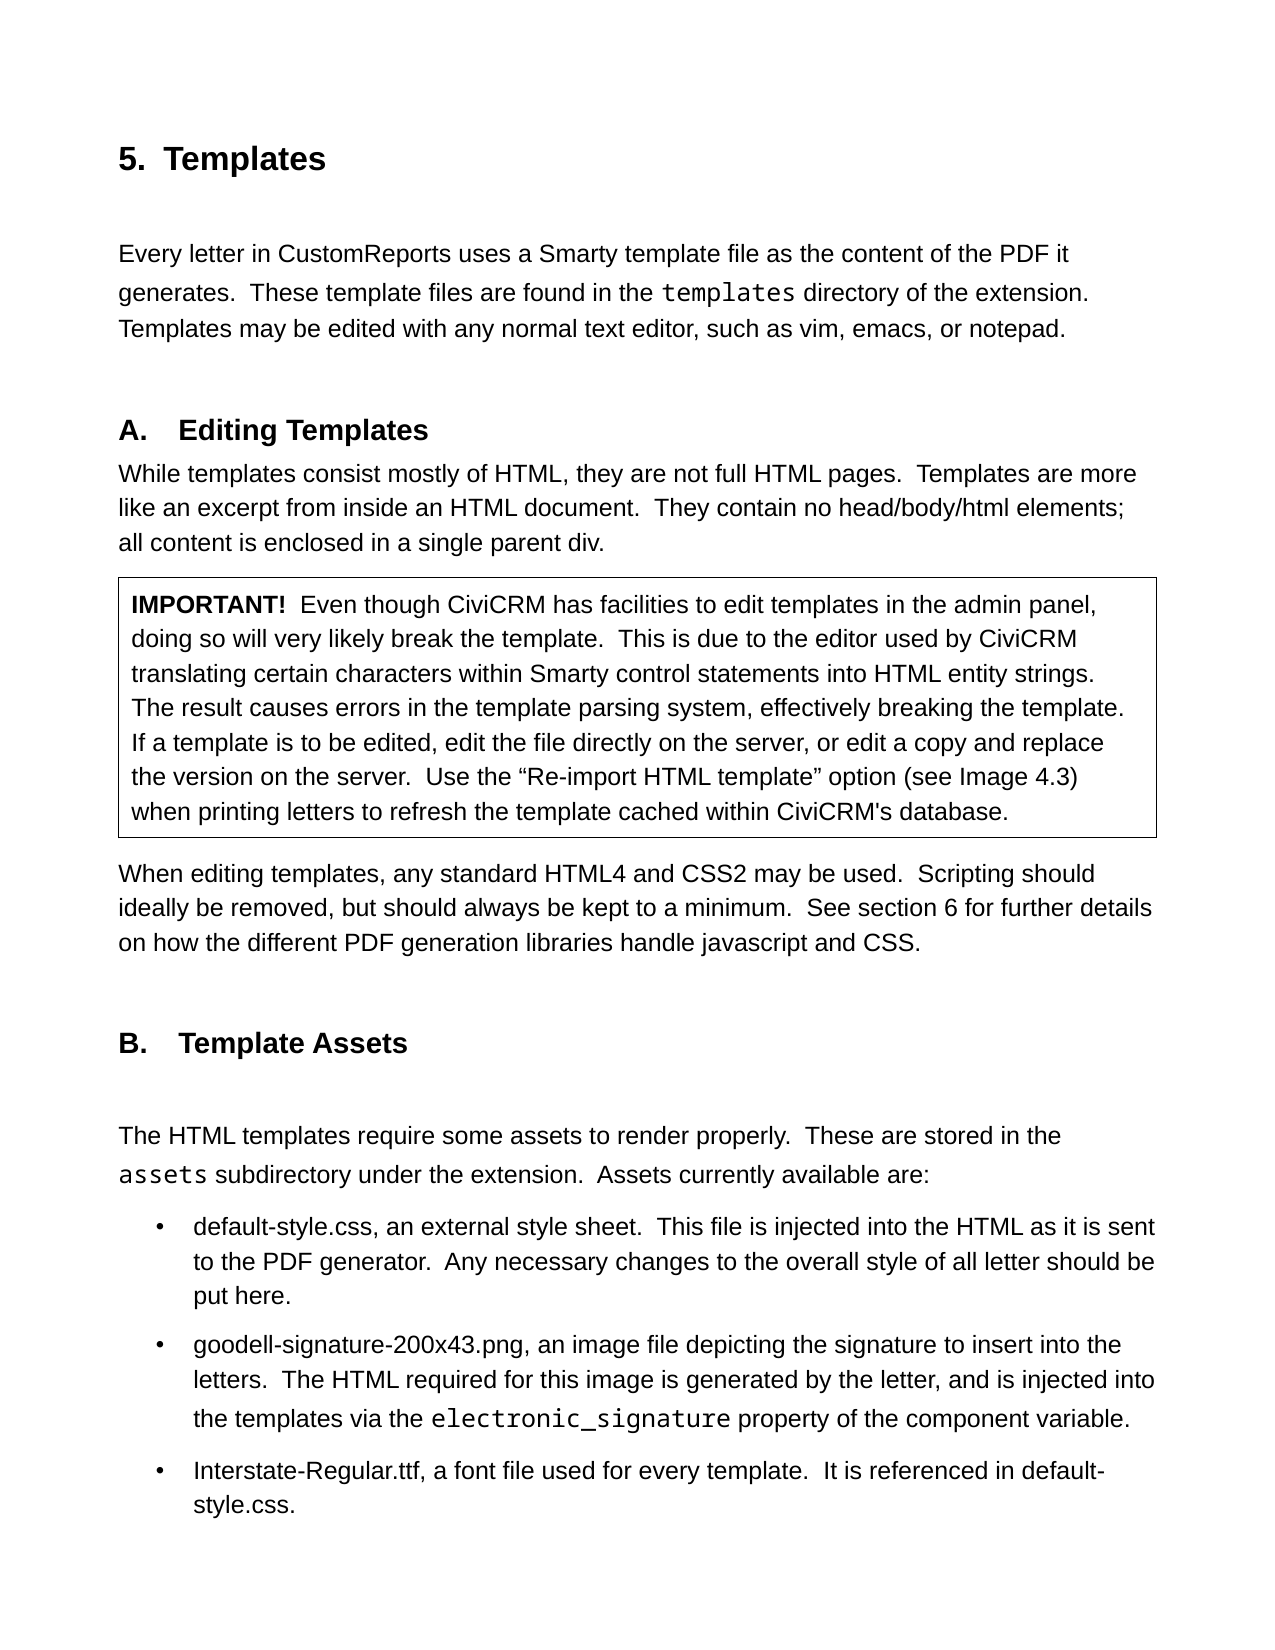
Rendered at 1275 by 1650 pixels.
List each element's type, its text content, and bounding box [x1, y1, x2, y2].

text Every letter in CustomReports uses a Smarty template file as the content of the PDF it generates. These template files are found in the templates directory of the extension. Templates may be edited with any normal text editor, such as vim, emacs, or notepad. [118, 239, 1157, 343]
text While templates consist mostly of HTML, they are not full HTML pages. Templates are more like an excerpt from inside an HTML document. They contain no head/body/html elements; all content is enclosed in a single parent div. [118, 459, 1157, 557]
list Interstate-Regular.ttf, a font file used for every template. It is referenced in default-style.css. [156, 1456, 1157, 1519]
subtitle Template Assets [118, 1026, 1157, 1060]
subtitle Templates [118, 139, 1157, 178]
text IMPORTANT! Even though CiviCRM has facilities to edit templates in the admin panel, doing so will very likely break the template. This is due to the editor used by CiviCRM translating certain characters within Smarty control statements into HTML entity strings. The result causes errors in the template parsing system, effectively breaking the template. If a template is to be edited, edit the file directly on the server, or edit a copy and replace the version on the server. Use the “Re-import HTML template” option (see Image 4.3) when printing letters to refresh the template cached within CiviCRM's database. [119, 578, 1156, 837]
text When editing templates, any standard HTML4 and CSS2 may be used. Scripting should ideally be removed, but should always be kept to a minimum. See section 6 for further details on how the different PDF generation libraries handle javascript and CSS. [118, 859, 1157, 957]
list default-style.css, an external style sheet. This file is injected into the HTML as it is sent to the PDF generator. Any necessary changes to the overall style of all letter should be put here. [156, 1212, 1157, 1310]
subtitle Editing Templates [118, 413, 1157, 446]
text The HTML templates require some assets to render properly. These are stored in the assets subdirectory under the extension. Assets currently available are: [118, 1121, 1157, 1191]
list goodell-signature-200x43.png, an image file depicting the signature to insert into the letters. The HTML required for this image is generated by the letter, and is injected into the templates via the electronic_signature property of the component variable. [156, 1330, 1157, 1434]
